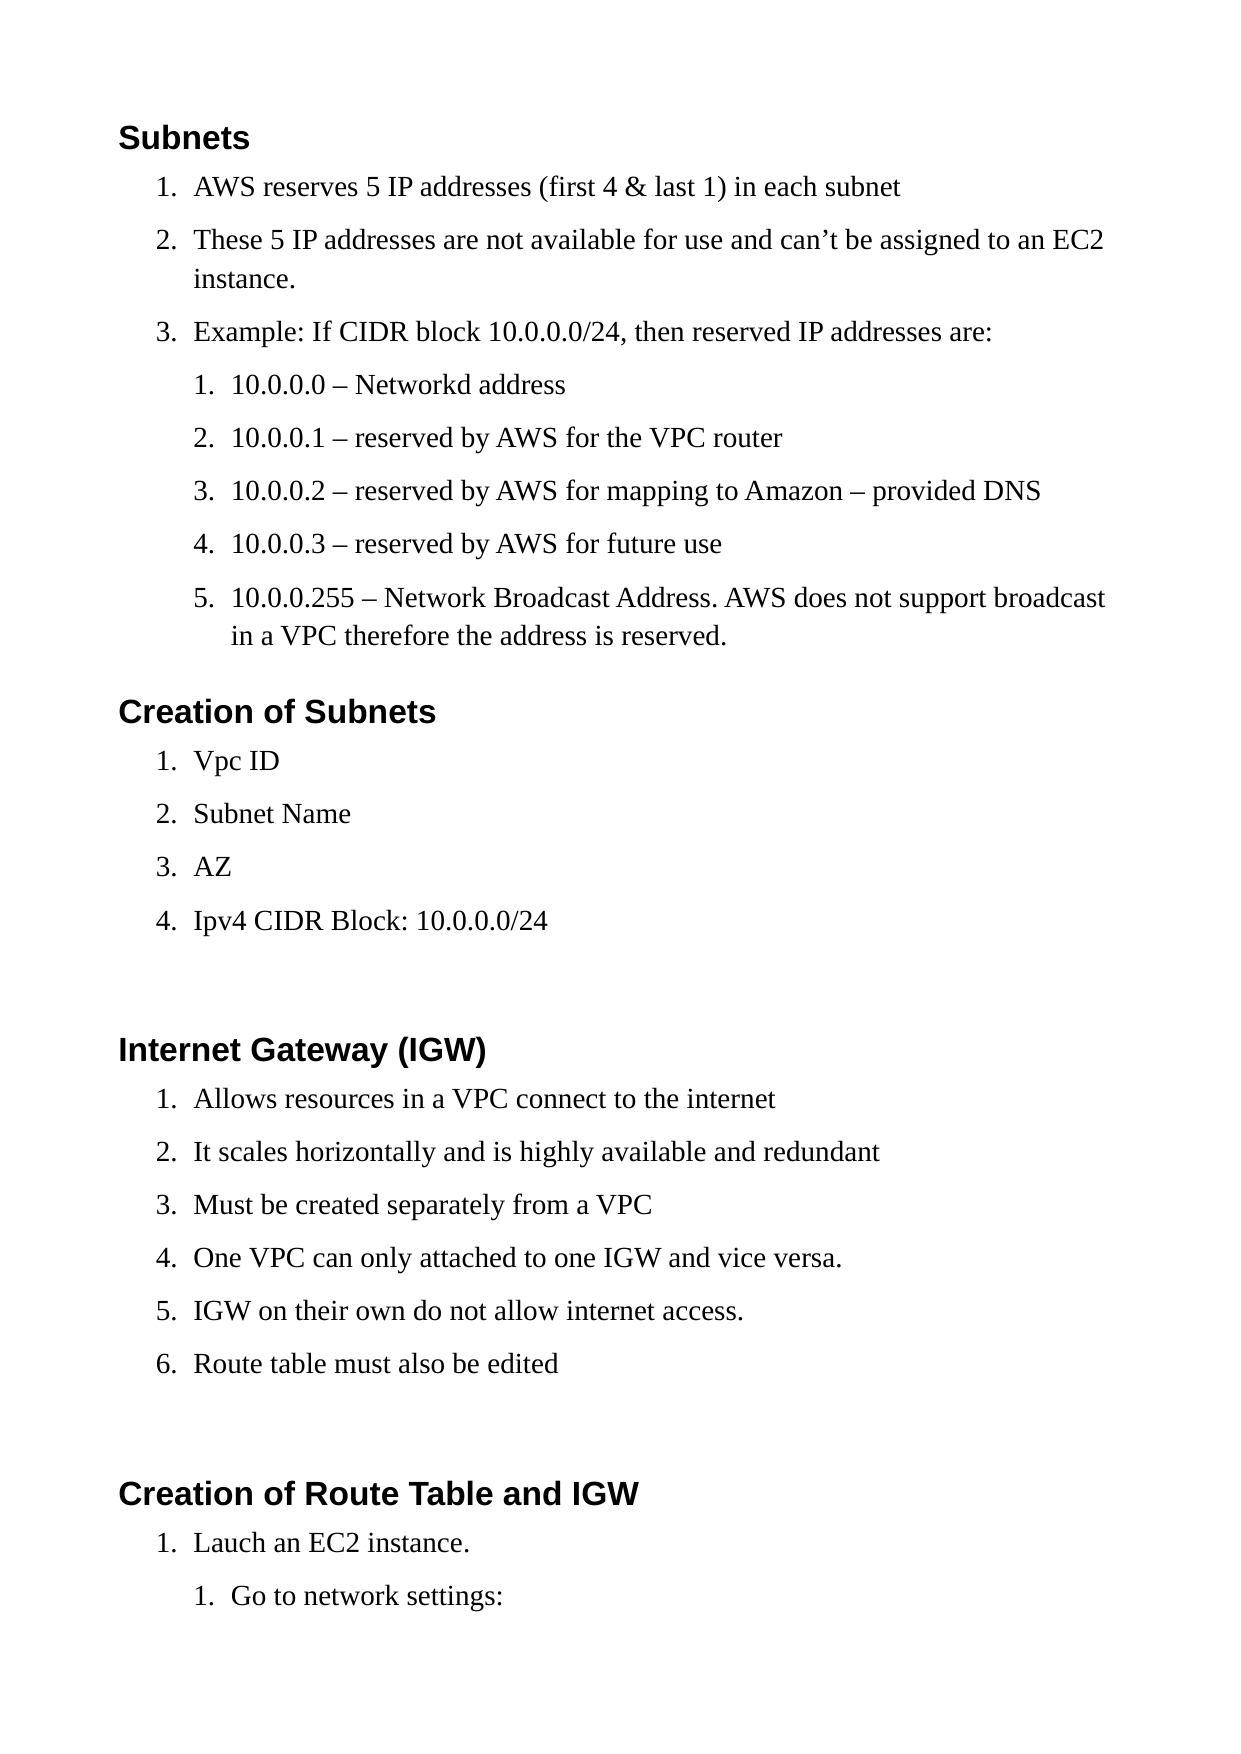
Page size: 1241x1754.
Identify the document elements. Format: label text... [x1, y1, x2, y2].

list AWS reserves 5 IP addresses (first 4 & last 1) in each subnet [156, 169, 1122, 203]
subtitle Creation of Subnets [118, 692, 1122, 731]
list Lauch an EC2 instance. [156, 1525, 1122, 1558]
list 10.0.0.1 – reserved by AWS for the VPC router [193, 420, 1122, 454]
list 10.0.0.2 – reserved by AWS for mapping to Amazon – provided DNS [193, 473, 1122, 507]
list Subnet Name [156, 796, 1122, 830]
list 10.0.0.255 – Network Broadcast Address. AWS does not support broadcast in a VPC therefore the address is reserved. [193, 580, 1122, 652]
list 10.0.0.0 – Networkd address [193, 367, 1122, 401]
list Go to network settings: [193, 1578, 1122, 1611]
list Vpc ID [156, 743, 1122, 777]
list Ipv4 CIDR Block: 10.0.0.0/24 [156, 903, 1122, 936]
list Must be created separately from a VPC [156, 1187, 1122, 1221]
list One VPC can only attached to one IGW and vice versa. [156, 1240, 1122, 1274]
list Allows resources in a VPC connect to the internet [156, 1081, 1122, 1114]
list 10.0.0.3 – reserved by AWS for future use [193, 527, 1122, 560]
list AZ [156, 849, 1122, 883]
subtitle Subnets [118, 118, 1122, 157]
list It scales horizontally and is highly available and redundant [156, 1134, 1122, 1168]
list Example: If CIDR block 10.0.0.0/24, then reserved IP addresses are: [156, 314, 1122, 348]
list These 5 IP addresses are not available for use and can’t be assigned to an EC2 instance. [156, 222, 1122, 294]
list Route table must also be edited [156, 1347, 1122, 1380]
subtitle Creation of Route Table and IGW [118, 1474, 1122, 1512]
subtitle Internet Gateway (IGW) [118, 1030, 1122, 1068]
list IGW on their own do not allow internet access. [156, 1293, 1122, 1327]
